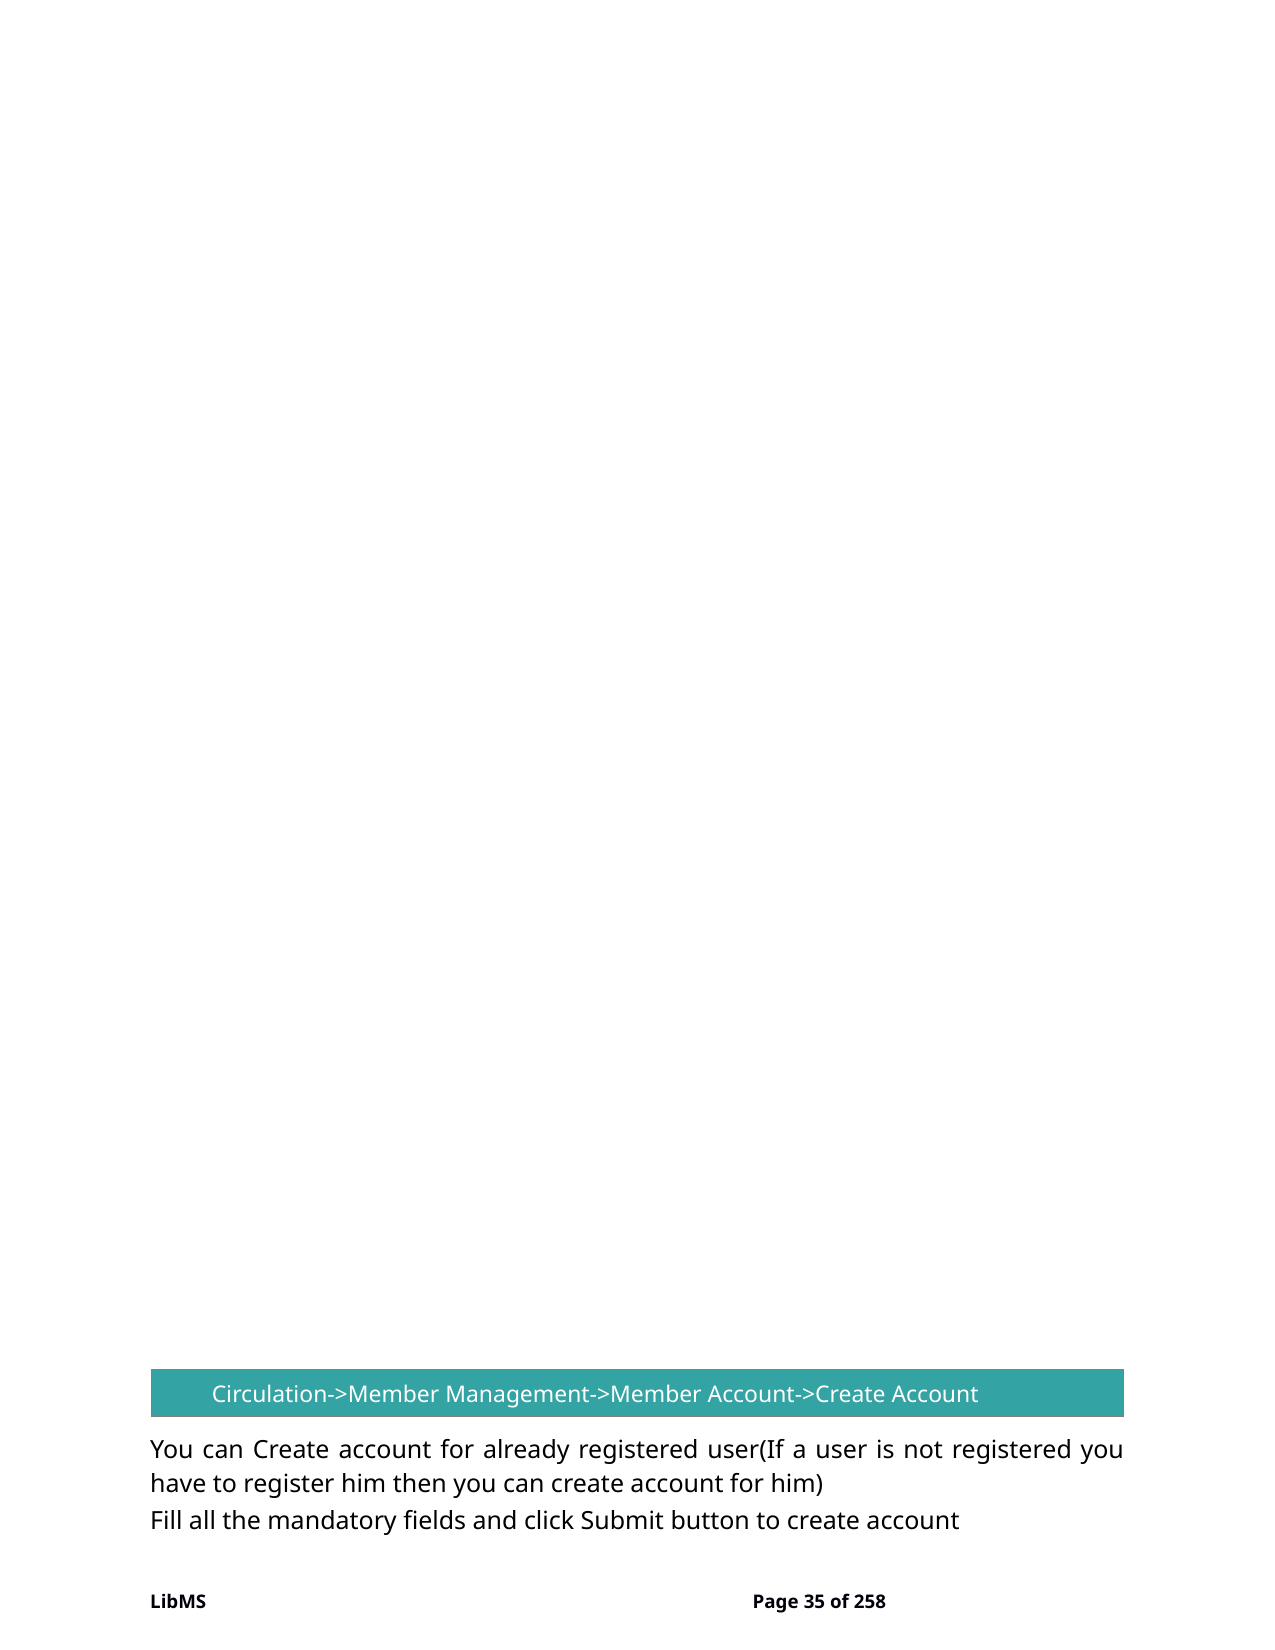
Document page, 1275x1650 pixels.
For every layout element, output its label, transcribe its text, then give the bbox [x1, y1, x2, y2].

text You can Create account for already registered user(If a user is not registered you have to register him then you can create account for him) [150, 1431, 1125, 1499]
text Fill all the mandatory fields and click Submit button to create account [150, 1502, 1125, 1537]
